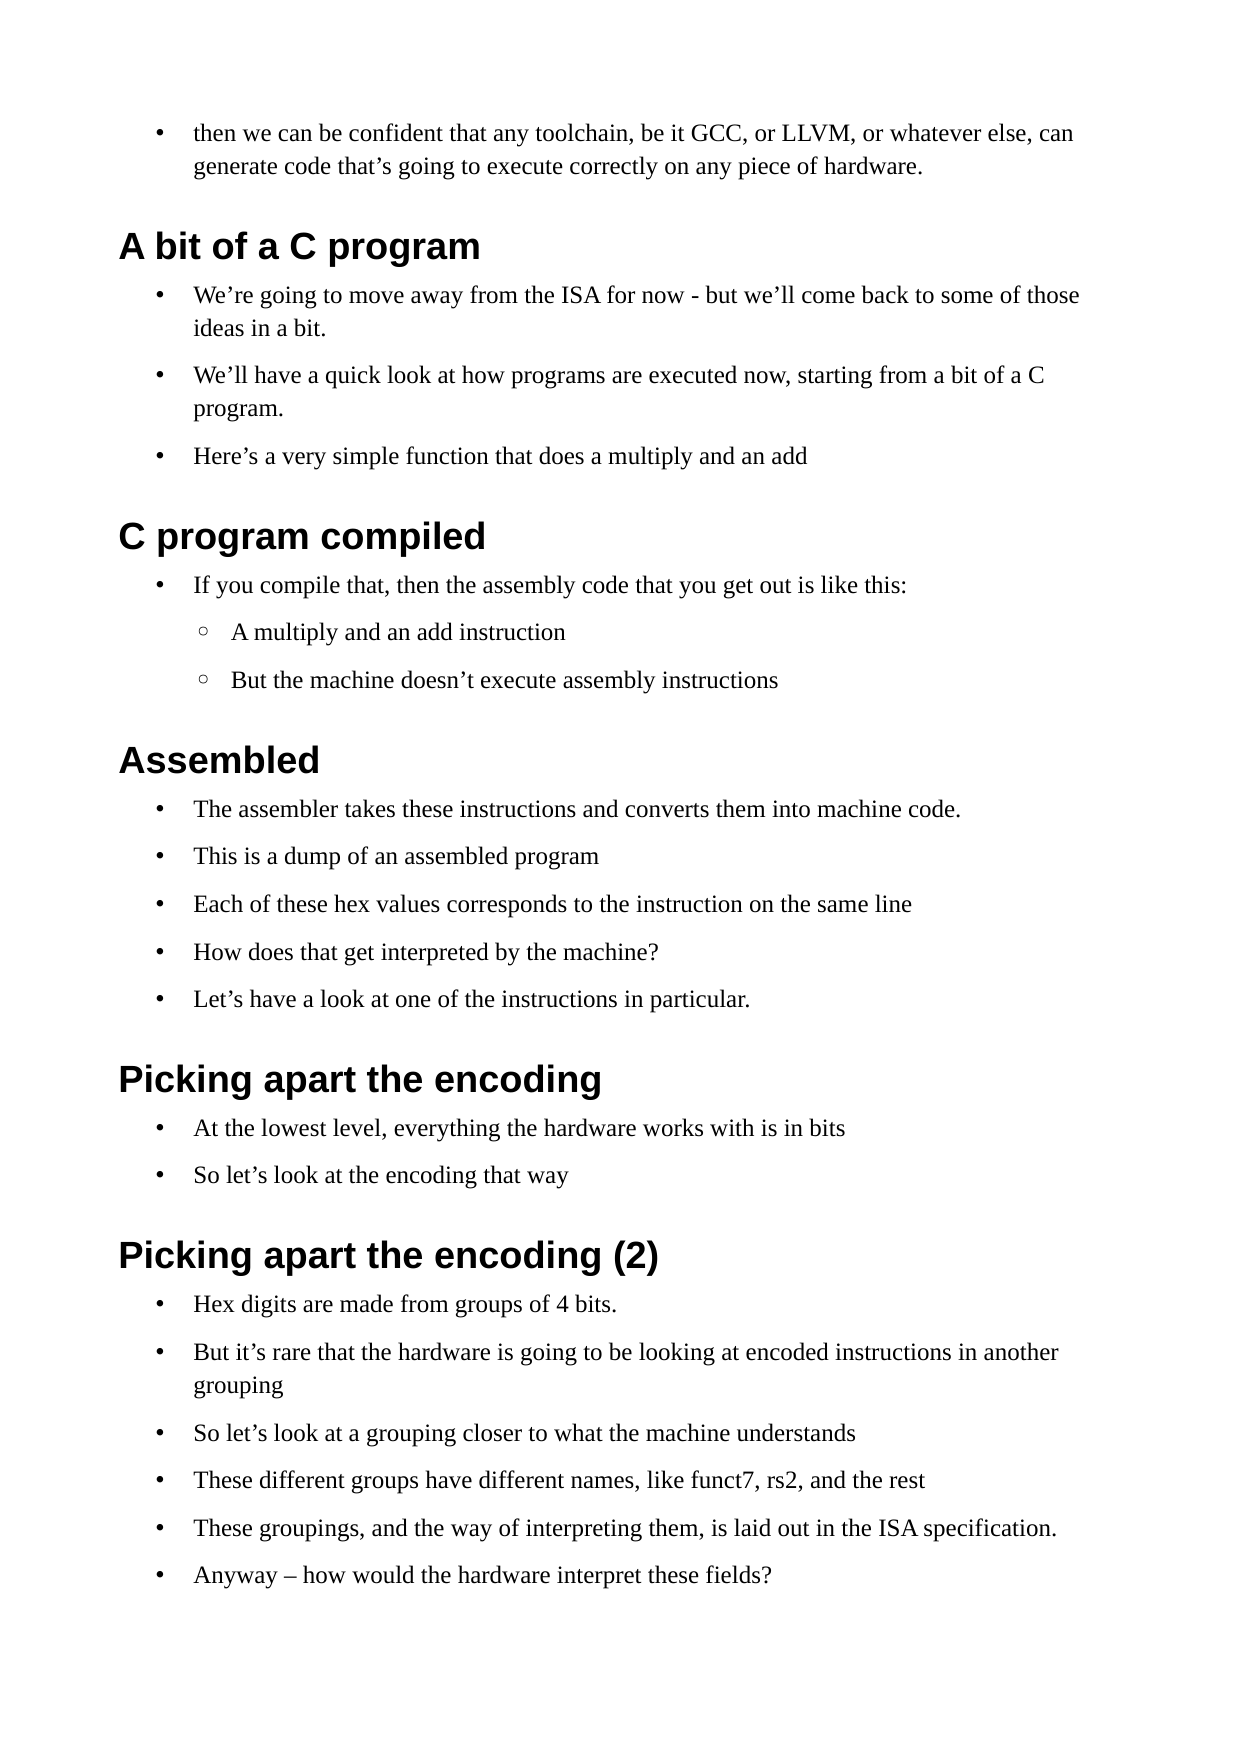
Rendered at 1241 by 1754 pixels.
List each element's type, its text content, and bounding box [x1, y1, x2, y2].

list We’re going to move away from the ISA for now - but we’ll come back to some of those ideas in a bit. [156, 280, 1122, 342]
list How does that get interpreted by the machine? [156, 937, 1122, 965]
list This is a dump of an assembled program [156, 841, 1122, 870]
list These groupings, and the way of interpreting them, is laid out in the ISA specification. [156, 1513, 1122, 1542]
subtitle Picking apart the encoding (2) [118, 1233, 1122, 1277]
list So let’s look at the encoding that way [156, 1161, 1122, 1189]
list The assembler takes these instructions and converts them into machine code. [156, 794, 1122, 823]
list These different groups have different names, like funct7, rs2, and the rest [156, 1465, 1122, 1494]
list Each of these hex values corresponds to the instruction on the same line [156, 889, 1122, 918]
list So let’s look at a grouping closer to what the machine understands [156, 1418, 1122, 1446]
list But it’s rare that the hardware is going to be looking at encoded instructions in another grouping [156, 1337, 1122, 1399]
subtitle Assembled [118, 738, 1122, 781]
list A multiply and an add instruction [193, 617, 1122, 646]
list At the lowest level, everything the hardware works with is in bits [156, 1113, 1122, 1142]
list If you compile that, then the assembly code that you get out is like this: [156, 570, 1122, 599]
list We’ll have a quick look at how programs are executed now, starting from a bit of a C program. [156, 361, 1122, 422]
list then we can be confident that any toolchain, be it GCC, or LLVM, or whatever else, can generate code that’s going to execute correctly on any piece of hardware. [156, 118, 1122, 180]
list Anyway – how would the hardware interpret these fields? [156, 1560, 1122, 1589]
list Hex digits are made from groups of 4 bits. [156, 1289, 1122, 1318]
list Let’s have a look at one of the instructions in particular. [156, 984, 1122, 1013]
subtitle A bit of a C program [118, 224, 1122, 267]
list But the machine doesn’t execute assembly instructions [193, 665, 1122, 694]
subtitle C program compiled [118, 514, 1122, 557]
list Here’s a very simple function that does a multiply and an add [156, 441, 1122, 470]
subtitle Picking apart the encoding [118, 1057, 1122, 1101]
